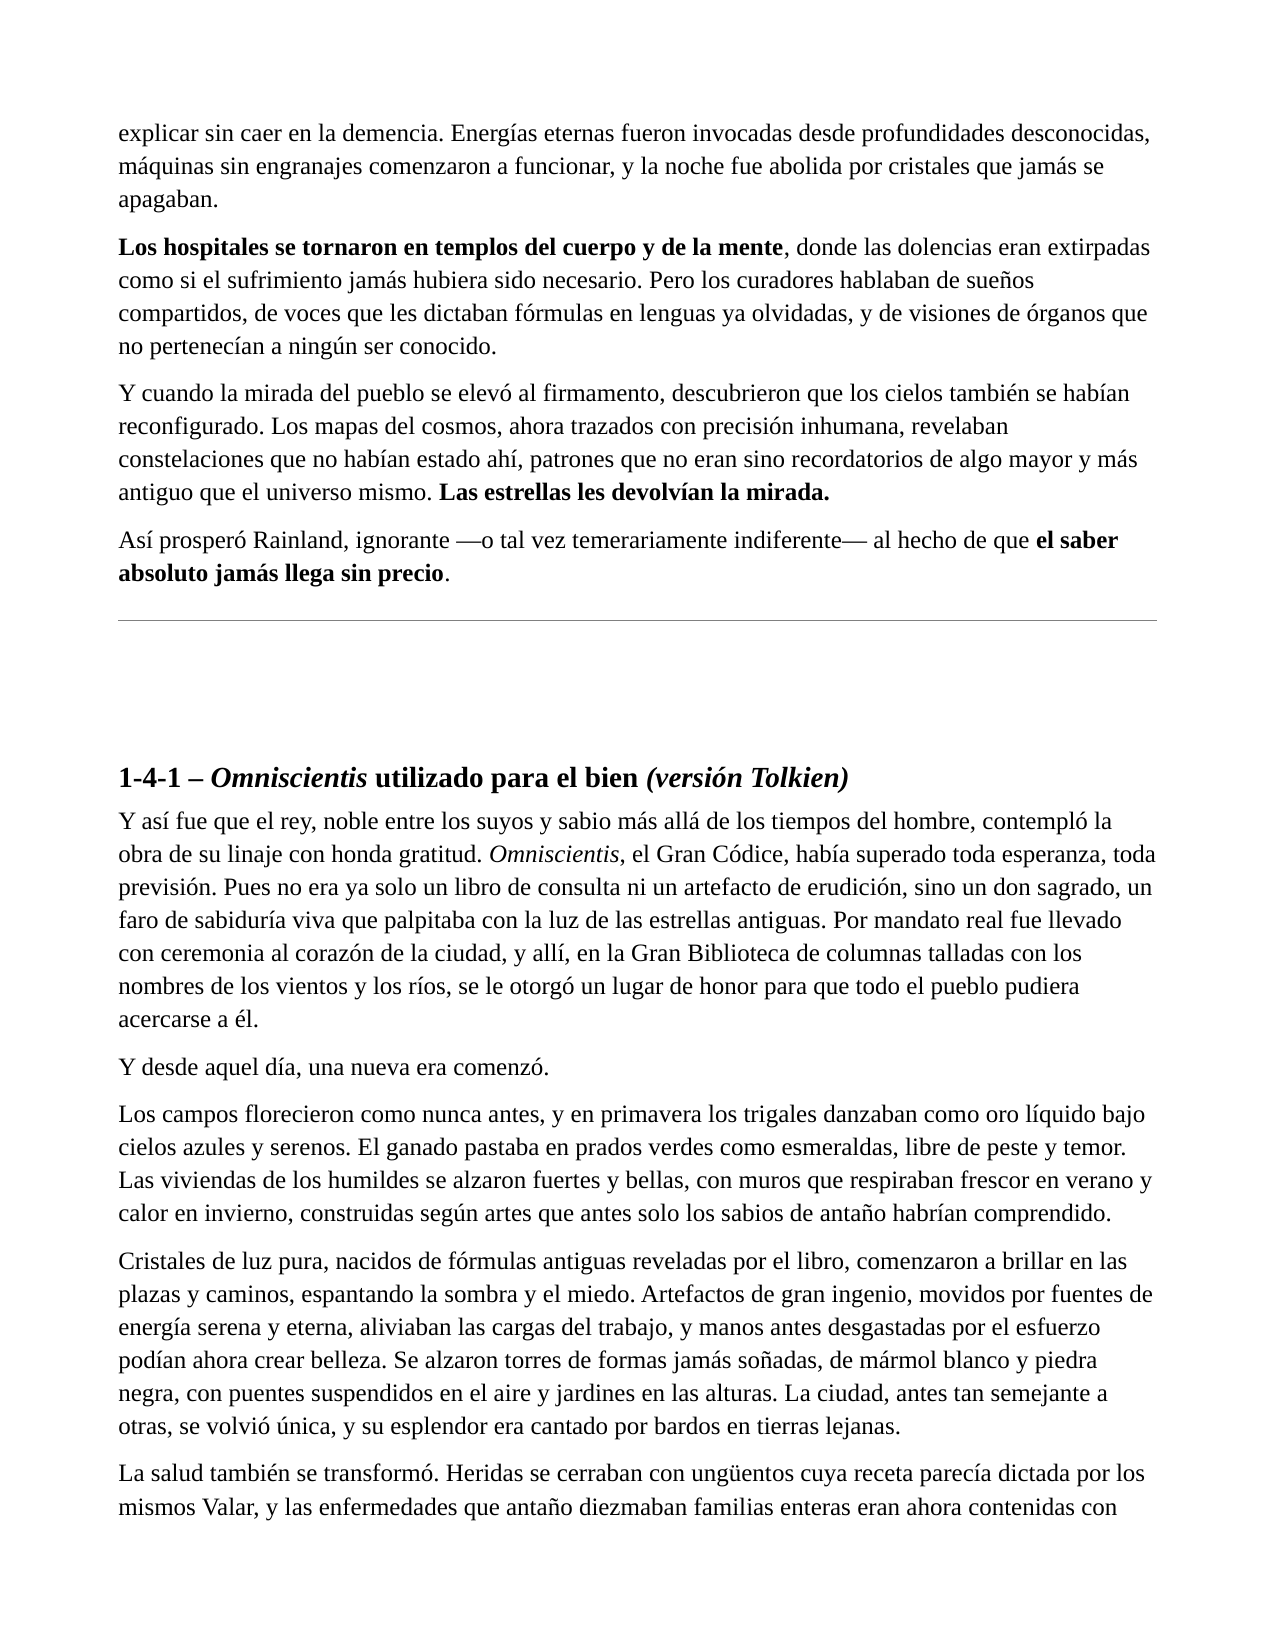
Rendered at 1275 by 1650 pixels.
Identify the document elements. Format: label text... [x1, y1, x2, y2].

text Cristales de luz pura, nacidos de fórmulas antiguas reveladas por el libro, comenzaron a brillar en las plazas y caminos, espantando la sombra y el miedo. Artefactos de gran ingenio, movidos por fuentes de energía serena y eterna, aliviaban las cargas del trabajo, y manos antes desgastadas por el esfuerzo podían ahora crear belleza. Se alzaron torres de formas jamás soñadas, de mármol blanco y piedra negra, con puentes suspendidos en el aire y jardines en las alturas. La ciudad, antes tan semejante a otras, se volvió única, y su esplendor era cantado por bardos en tierras lejanas. [118, 1246, 1157, 1440]
text Los hospitales se tornaron en templos del cuerpo y de la mente, donde las dolencias eran extirpadas como si el sufrimiento jamás hubiera sido necesario. Pero los curadores hablaban de sueños compartidos, de voces que les dictaban fórmulas en lenguas ya olvidadas, y de visiones de órganos que no pertenecían a ningún ser conocido. [118, 232, 1157, 359]
text Así prosperó Rainland, ignorante —o tal vez temerariamente indiferente— al hecho de que el saber absoluto jamás llega sin precio. [118, 525, 1157, 587]
text Los campos florecieron como nunca antes, y en primavera los trigales danzaban como oro líquido bajo cielos azules y serenos. El ganado pastaba en prados verdes como esmeraldas, libre de peste y temor. Las viviendas de los humildes se alzaron fuertes y bellas, con muros que respiraban frescor en verano y calor en invierno, construidas según artes que antes solo los sabios de antaño habrían comprendido. [118, 1099, 1157, 1227]
text explicar sin caer en la demencia. Energías eternas fueron invocadas desde profundidades desconocidas, máquinas sin engranajes comenzaron a funcionar, y la noche fue abolida por cristales que jamás se apagaban. [118, 118, 1157, 213]
text Y así fue que el rey, noble entre los suyos y sabio más allá de los tiempos del hombre, contempló la obra de su linaje con honda gratitud. Omniscientis, el Gran Códice, había superado toda esperanza, toda previsión. Pues no era ya solo un libro de consulta ni un artefacto de erudición, sino un don sagrado, un faro de sabiduría viva que palpitaba con la luz de las estrellas antiguas. Por mandato real fue llevado con ceremonia al corazón de la ciudad, y allí, en la Gran Biblioteca de columnas talladas con los nombres de los vientos y los ríos, se le otorgó un lugar de honor para que todo el pueblo pudiera acercarse a él. [118, 806, 1157, 1033]
text Y desde aquel día, una nueva era comenzó. [118, 1052, 1157, 1080]
text La salud también se transformó. Heridas se cerraban con ungüentos cuya receta parecía dictada por los mismos Valar, y las enfermedades que antaño diezmaban familias enteras eran ahora contenidas con [118, 1458, 1157, 1520]
subtitle 1-4-1 – Omniscientis utilizado para el bien (versión Tolkien) [118, 760, 1157, 793]
text Y cuando la mirada del pueblo se elevó al firmamento, descubrieron que los cielos también se habían reconfigurado. Los mapas del cosmos, ahora trazados con precisión inhumana, revelaban constelaciones que no habían estado ahí, patrones que no eran sino recordatorios de algo mayor y más antiguo que el universo mismo. Las estrellas les devolvían la mirada. [118, 378, 1157, 506]
